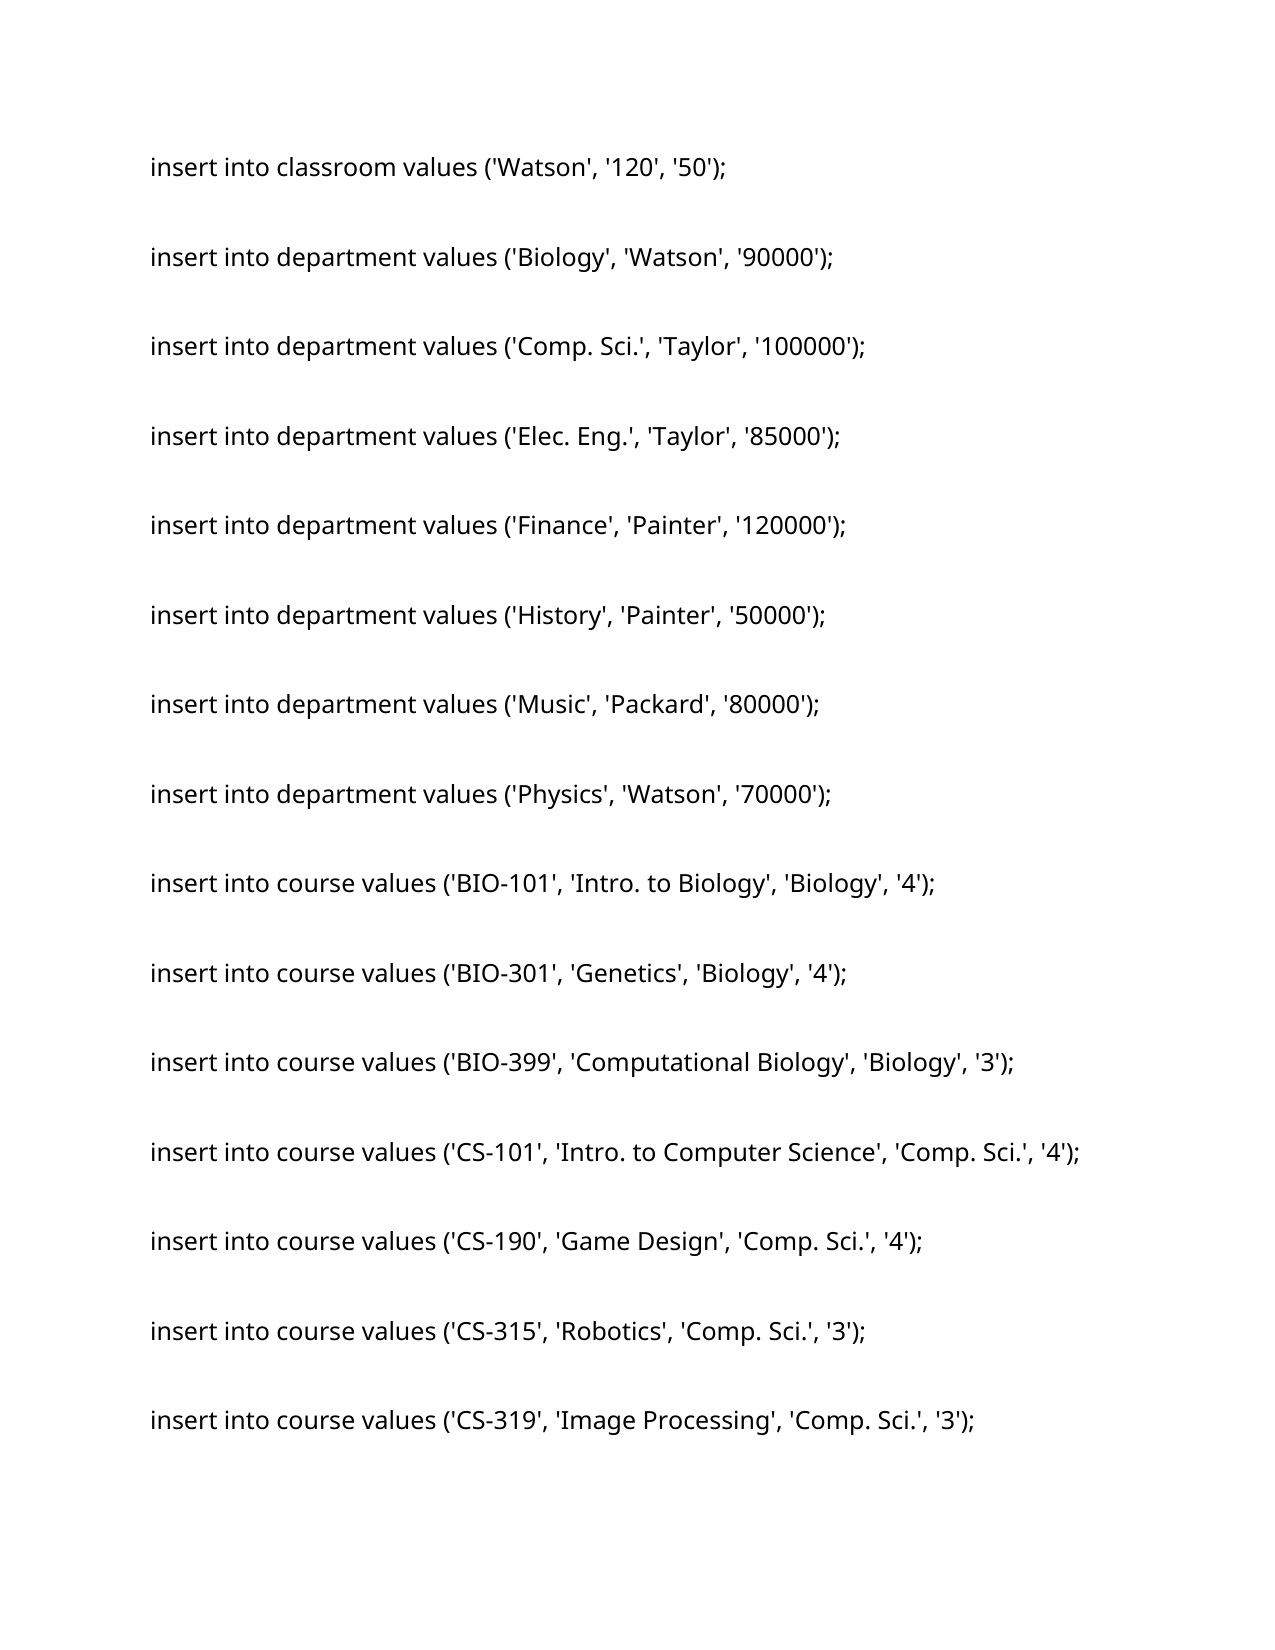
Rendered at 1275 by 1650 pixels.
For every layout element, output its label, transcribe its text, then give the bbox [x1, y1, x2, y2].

text insert into department values ('Music', 'Packard', '80000'); [150, 687, 1125, 721]
text insert into course values ('CS-190', 'Game Design', 'Comp. Sci.', '4'); [150, 1224, 1125, 1258]
text insert into department values ('Elec. Eng.', 'Taylor', '85000'); [150, 418, 1125, 452]
text insert into classroom values ('Watson', '120', '50'); [150, 150, 1125, 184]
text insert into department values ('Biology', 'Watson', '90000'); [150, 239, 1125, 273]
text insert into course values ('CS-319', 'Image Processing', 'Comp. Sci.', '3'); [150, 1403, 1125, 1437]
text insert into course values ('BIO-101', 'Intro. to Biology', 'Biology', '4'); [150, 866, 1125, 900]
text insert into course values ('BIO-399', 'Computational Biology', 'Biology', '3'); [150, 1045, 1125, 1079]
text insert into department values ('Comp. Sci.', 'Taylor', '100000'); [150, 329, 1125, 363]
text insert into course values ('CS-315', 'Robotics', 'Comp. Sci.', '3'); [150, 1313, 1125, 1347]
text insert into department values ('History', 'Painter', '50000'); [150, 597, 1125, 631]
text insert into department values ('Physics', 'Watson', '70000'); [150, 776, 1125, 810]
text insert into course values ('BIO-301', 'Genetics', 'Biology', '4'); [150, 955, 1125, 989]
text insert into course values ('CS-101', 'Intro. to Computer Science', 'Comp. Sci.', '4'); [150, 1134, 1125, 1168]
text insert into department values ('Finance', 'Painter', '120000'); [150, 508, 1125, 542]
